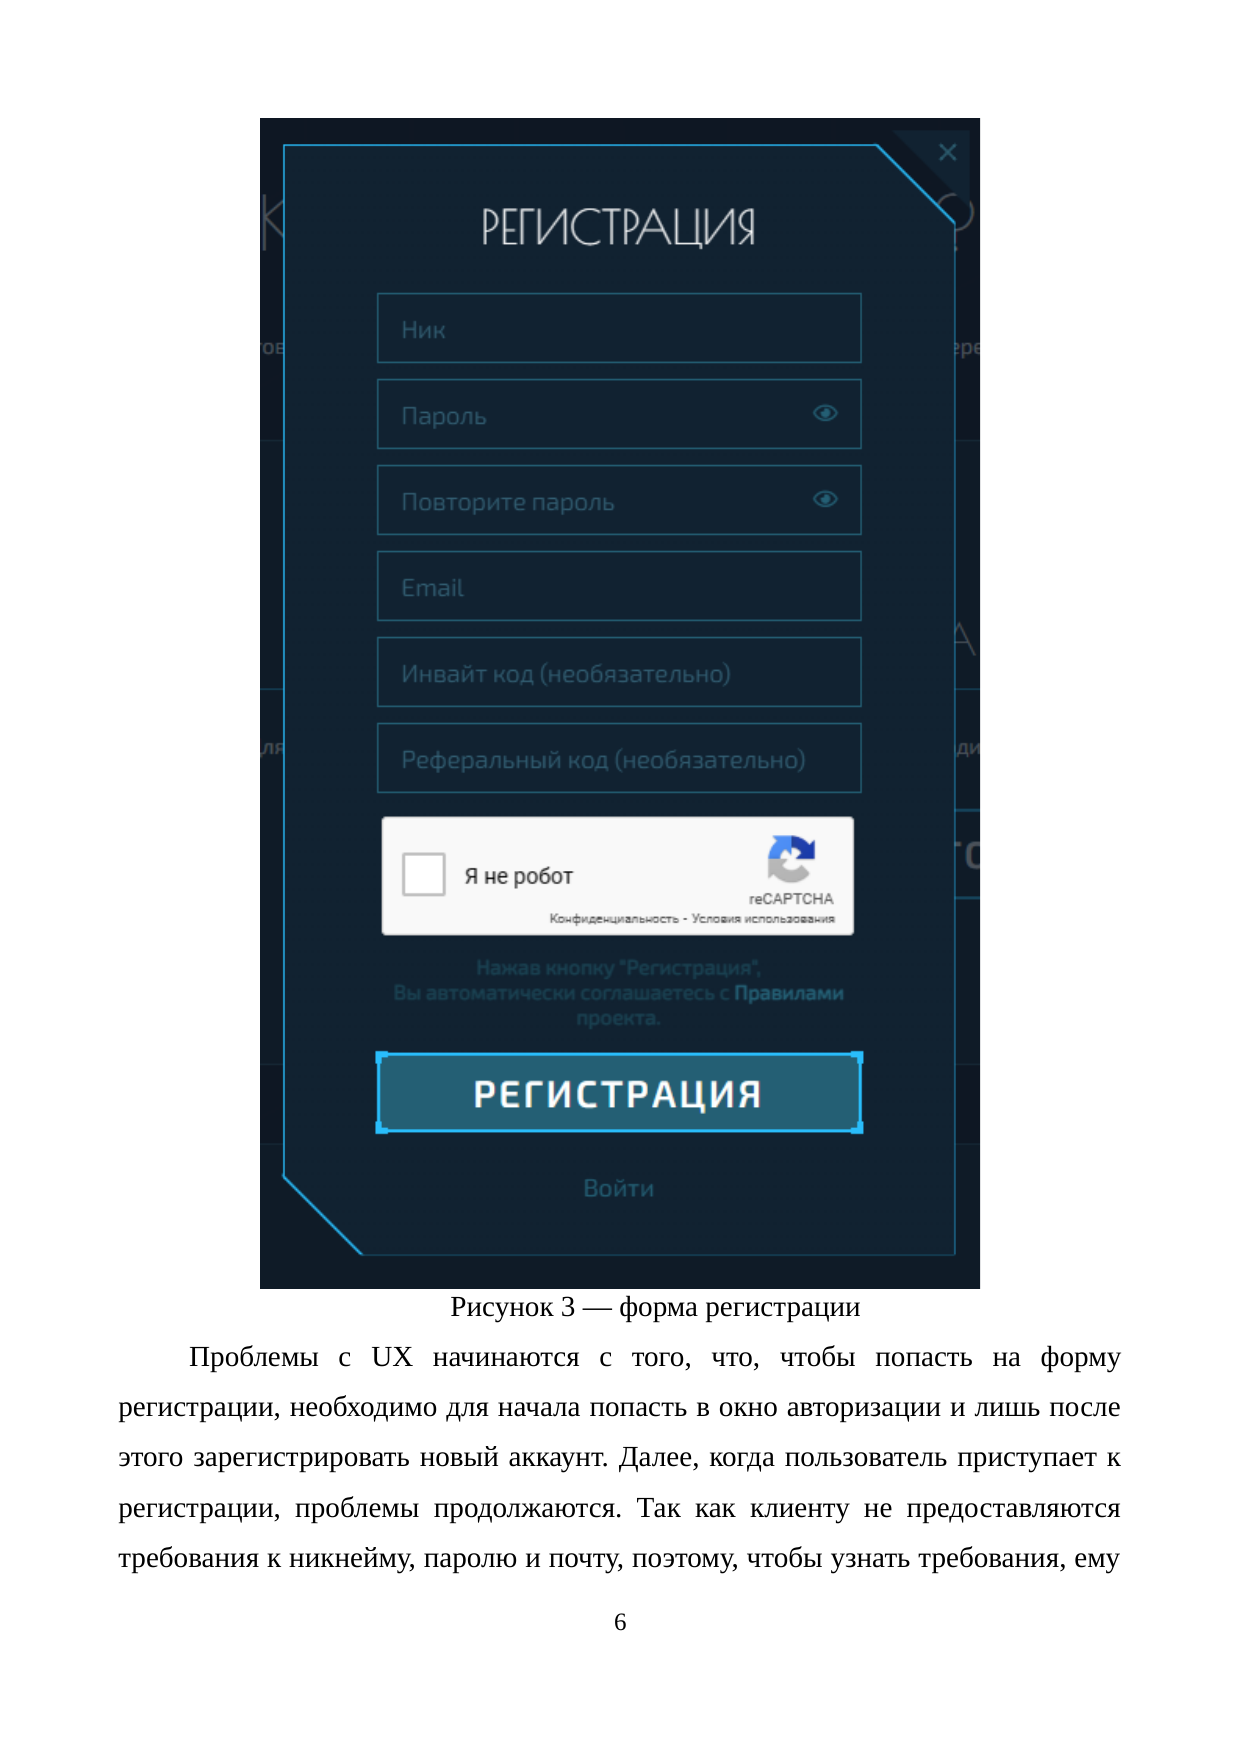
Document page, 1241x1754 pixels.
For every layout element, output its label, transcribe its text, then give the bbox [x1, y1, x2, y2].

list Рисунок 3 — форма регистрации [118, 161, 1122, 1322]
picture [260, 118, 981, 1289]
list Проблемы с UX начинаются с того, что, чтобы попасть на форму регистрации, необходимо для начала попасть в окно авторизации и лишь после этого зарегистрировать новый аккаунт. Далее, когда пользователь приступает к регистрации, проблемы продолжаются. Так как клиенту не предоставляются требования к никнейму, паролю и почту, поэтому, чтобы узнать требования, ему [118, 1339, 1122, 1574]
